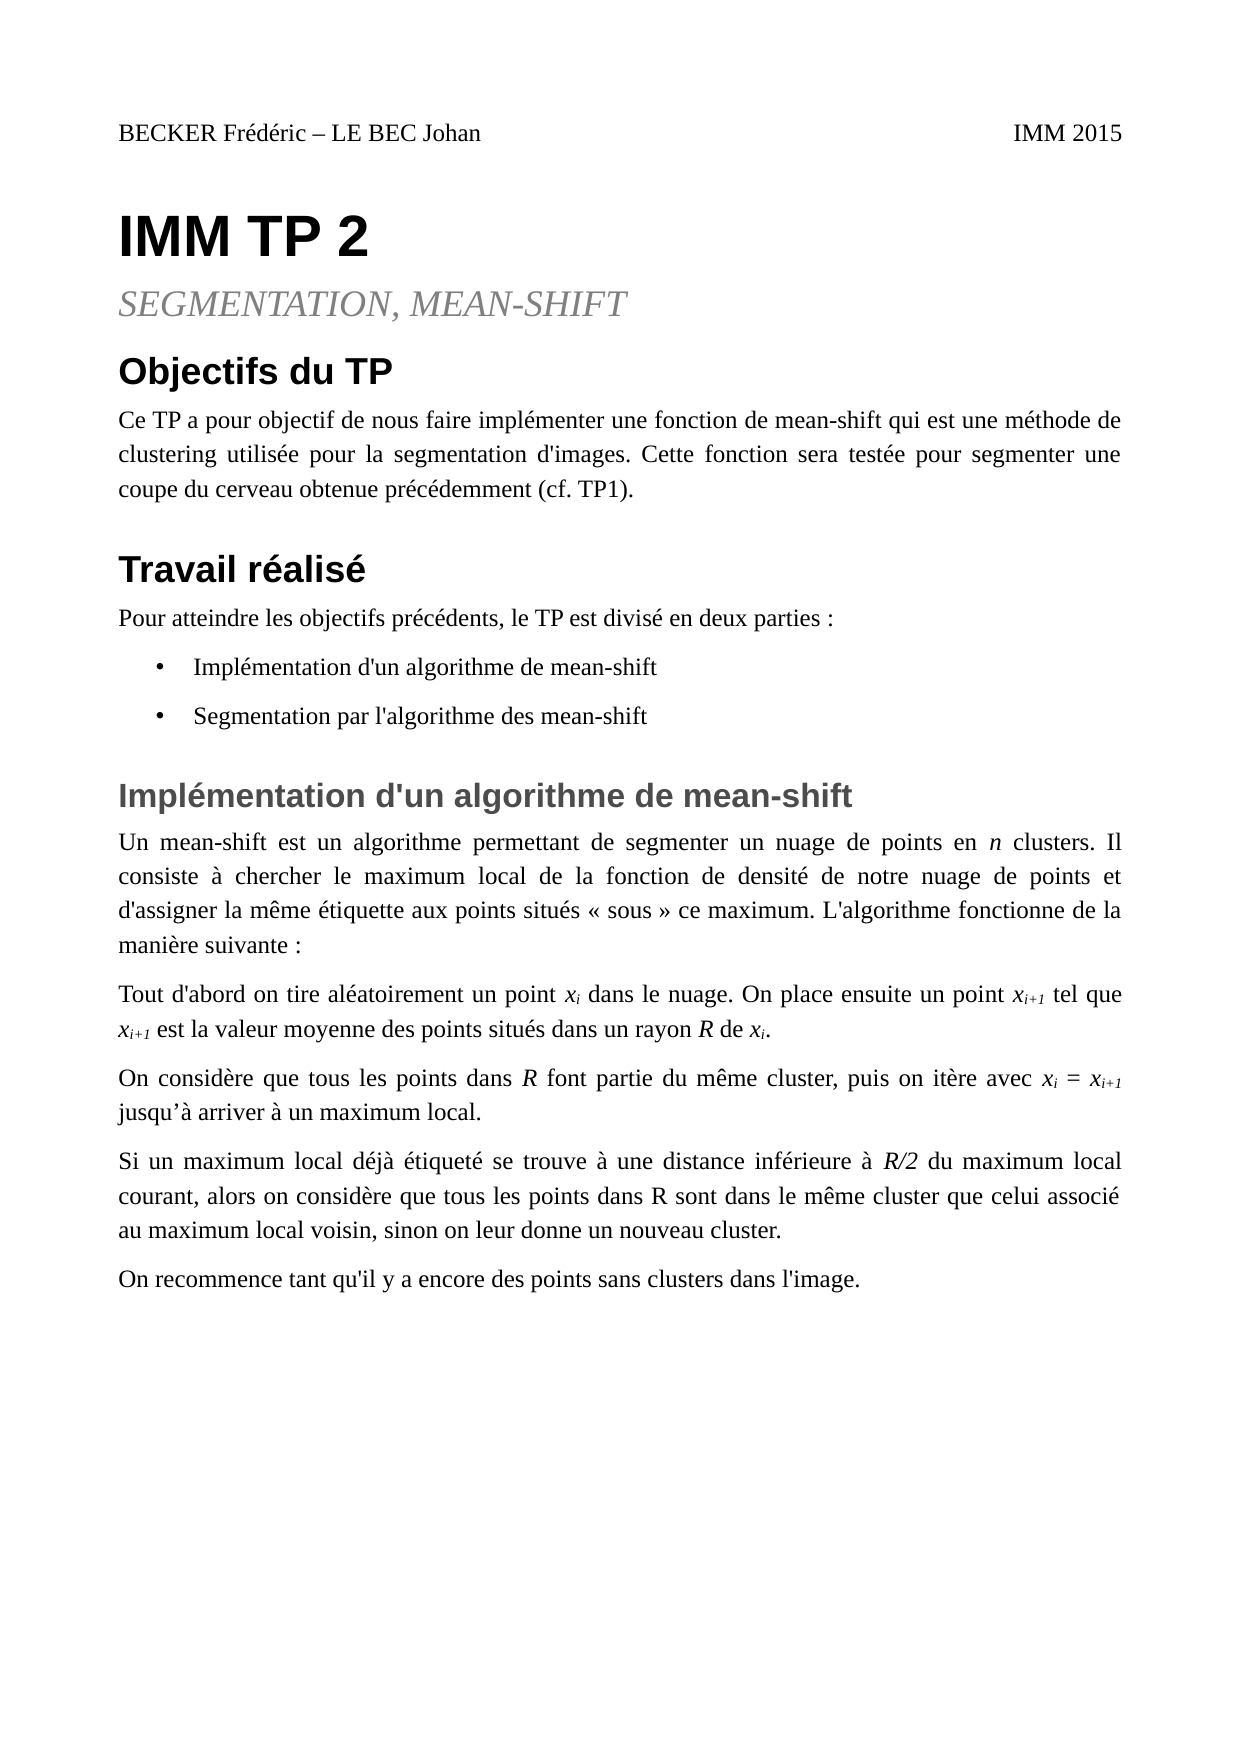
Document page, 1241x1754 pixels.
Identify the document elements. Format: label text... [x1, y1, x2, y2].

text On recommence tant qu'il y a encore des points sans clusters dans l'image. [118, 1264, 1122, 1293]
text Pour atteindre les objectifs précédents, le TP est divisé en deux parties : [118, 603, 1122, 632]
subtitle SEGMENTATION, MEAN-SHIFT [118, 281, 1122, 324]
text Tout d'abord on tire aléatoirement un point xi dans le nuage. On place ensuite un point xi+1 tel que xi+1 est la valeur moyenne des points situés dans un rayon R de xi. [118, 979, 1122, 1042]
list Segmentation par l'algorithme des mean-shift [156, 701, 1122, 730]
text Ce TP a pour objectif de nous faire implémenter une fonction de mean-shift qui est une méthode de clustering utilisée pour la segmentation d'images. Cette fonction sera testée pour segmenter une coupe du cerveau obtenue précédemment (cf. TP1). [118, 405, 1122, 502]
title IMM TP 2 [118, 201, 1122, 268]
list Implémentation d'un algorithme de mean-shift [156, 652, 1122, 681]
subtitle Implémentation d'un algorithme de mean-shift [118, 776, 1122, 814]
subtitle Objectifs du TP [118, 349, 1122, 392]
subtitle Travail réalisé [118, 548, 1122, 591]
text Un mean-shift est un algorithme permettant de segmenter un nuage de points en n clusters. Il consiste à chercher le maximum local de la fonction de densité de notre nuage de points et d'assigner la même étiquette aux points situés « sous » ce maximum. L'algorithme fonctionne de la manière suivante : [118, 827, 1122, 959]
text Si un maximum local déjà étiqueté se trouve à une distance inférieure à R/2 du maximum local courant, alors on considère que tous les points dans R sont dans le même cluster que celui associé au maximum local voisin, sinon on leur donne un nouveau cluster. [118, 1146, 1122, 1244]
text On considère que tous les points dans R font partie du même cluster, puis on itère avec xi = xi+1 jusqu’à arriver à un maximum local. [118, 1063, 1122, 1126]
